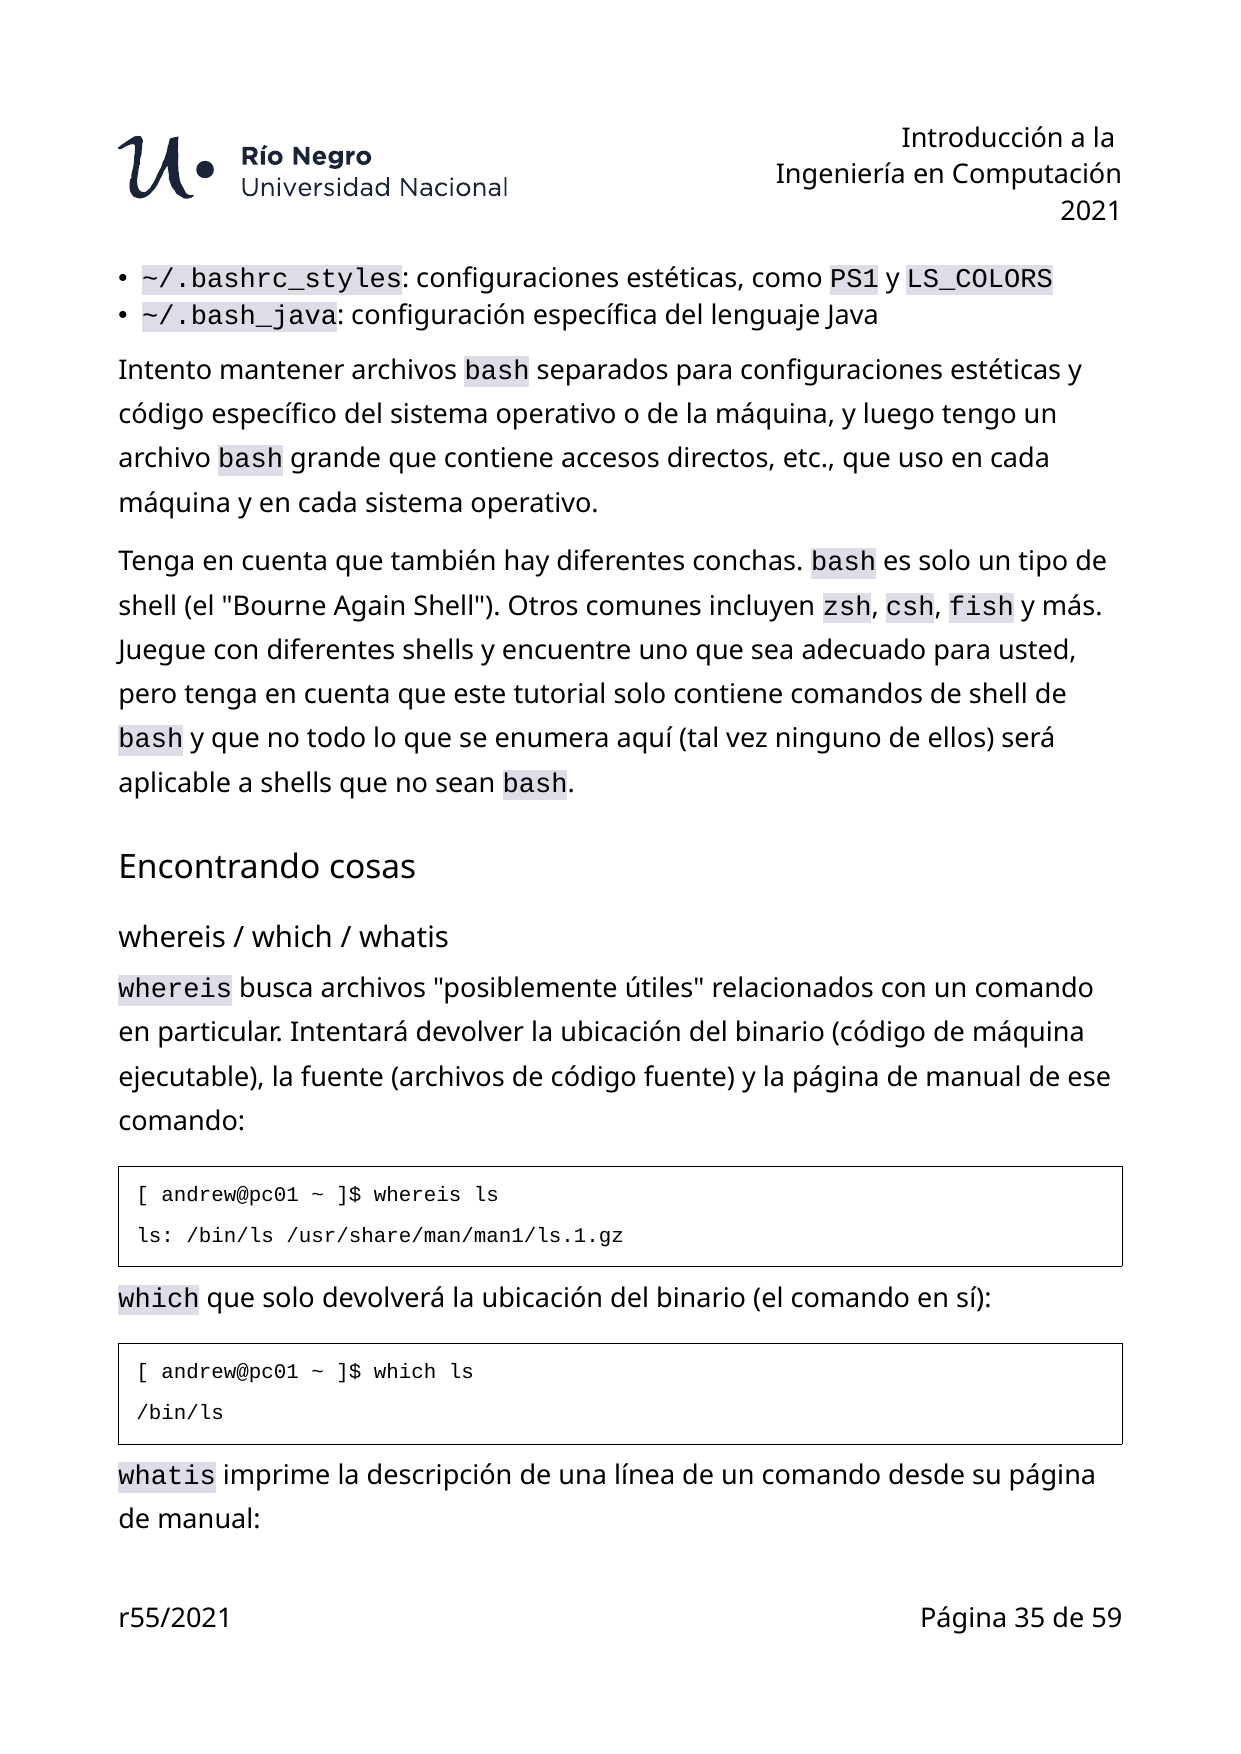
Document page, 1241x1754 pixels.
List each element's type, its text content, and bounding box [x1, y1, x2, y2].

subtitle whereis / which / whatis [118, 916, 1122, 956]
text ls: /bin/ls /usr/share/man/man1/ls.1.gz [119, 1207, 1122, 1266]
text whereis busca archivos "posiblemente útiles" relacionados con un comando en particular. Intentará devolver la ubicación del binario (código de máquina ejecutable), la fuente (archivos de código fuente) y la página de manual de ese comando: [118, 968, 1122, 1138]
text which que solo devolverá la ubicación del binario (el comando en sí): [118, 1278, 1122, 1315]
text whatis imprime la descripción de una línea de un comando desde su página de manual: [118, 1456, 1122, 1537]
text Tenga en cuenta que también hay diferentes conchas. bash es solo un tipo de shell (el "Bourne Again Shell"). Otros comunes incluyen zsh, csh, fish y más. Juegue con diferentes shells y encuentre uno que sea adecuado para usted, pero tenga en cuenta que este tutorial solo contiene comandos de shell de bash y que no todo lo que se enumera aquí (tal vez ninguno de ellos) será aplicable a shells que no sean bash. [118, 542, 1122, 800]
text [ andrew@pc01 ~ ]$ whereis ls [119, 1167, 1122, 1207]
text /bin/ls [119, 1384, 1122, 1444]
subtitle Encontrando cosas [118, 843, 1122, 889]
list ~/.bash_java: configuración específica del lenguaje Java [118, 295, 1122, 332]
text Intento mantener archivos bash separados para configuraciones estéticas y código específico del sistema operativo o de la máquina, y luego tengo un archivo bash grande que contiene accesos directos, etc., que uso en cada máquina y en cada sistema operativo. [118, 350, 1122, 520]
list ~/.bashrc_styles: configuraciones estéticas, como PS1 y LS_COLORS [118, 258, 1122, 295]
text [ andrew@pc01 ~ ]$ which ls [119, 1344, 1122, 1384]
